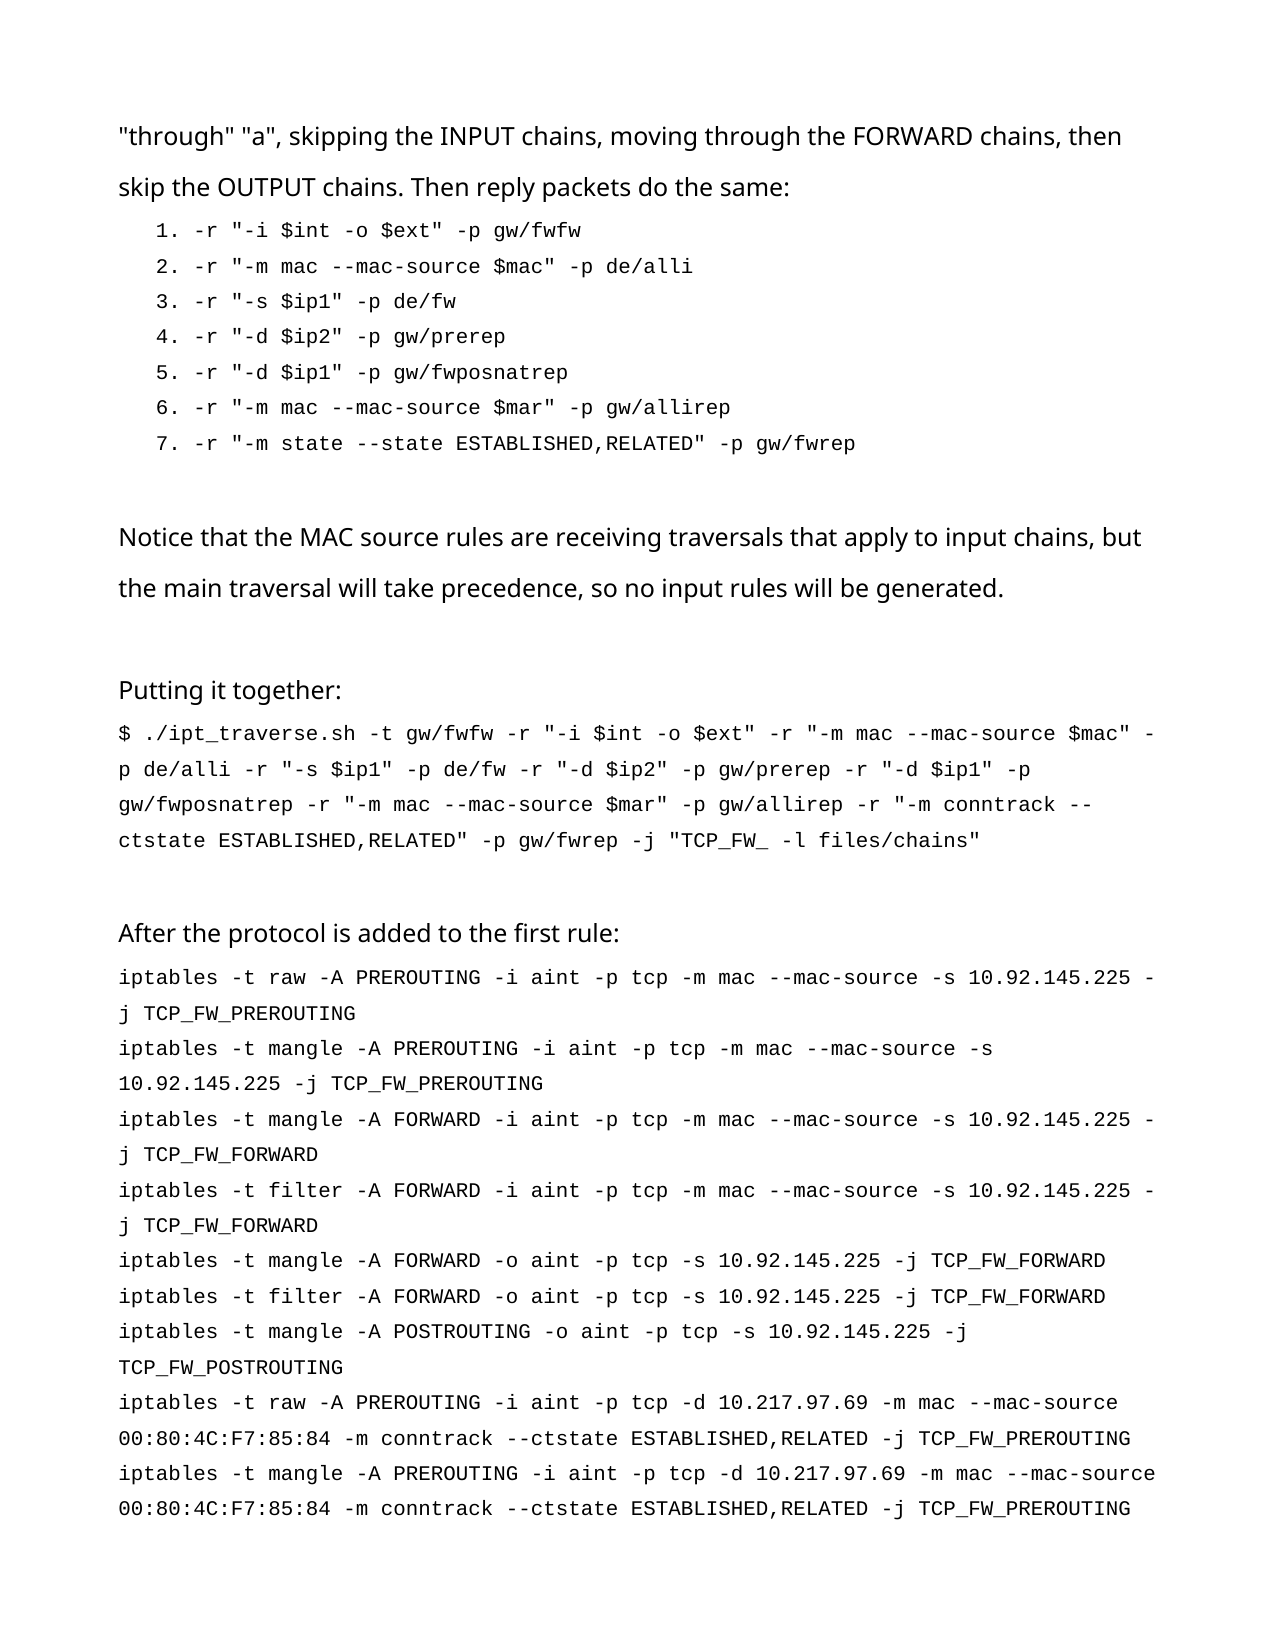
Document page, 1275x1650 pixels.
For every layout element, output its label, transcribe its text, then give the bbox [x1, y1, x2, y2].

text Notice that the MAC source rules are receiving traversals that apply to input chains, but the main traversal will take precedence, so no input rules will be generated. [118, 519, 1157, 604]
text iptables -t mangle -A POSTROUTING -o aint -p tcp -s 10.92.145.225 -j TCP_FW_POSTROUTING [118, 1321, 1157, 1380]
text iptables -t mangle -A PREROUTING -i aint -p tcp -d 10.217.97.69 -m mac --mac-source 00:80:4C:F7:85:84 -m conntrack --ctstate ESTABLISHED,RELATED -j TCP_FW_PREROUTING [118, 1463, 1157, 1522]
text iptables -t raw -A PREROUTING -i aint -p tcp -m mac --mac-source -s 10.92.145.225 -j TCP_FW_PREROUTING [118, 967, 1157, 1026]
text iptables -t filter -A FORWARD -o aint -p tcp -s 10.92.145.225 -j TCP_FW_FORWARD [118, 1286, 1157, 1309]
list -r "-d $ip2" -p gw/prerep [156, 326, 1157, 350]
list -r "-s $ip1" -p de/fw [156, 291, 1157, 315]
text "through" "a", skipping the INPUT chains, moving through the FORWARD chains, then skip the OUTPUT chains. Then reply packets do the same: [118, 118, 1157, 203]
text $ ./ipt_traverse.sh -t gw/fwfw -r "-i $int -o $ext" -r "-m mac --mac-source $mac" -p de/alli -r "-s $ip1" -p de/fw -r "-d $ip2" -p gw/prerep -r "-d $ip1" -p gw/fwposnatrep -r "-m mac --mac-source $mar" -p gw/allirep -r "-m conntrack --ctstate ESTABLISHED,RELATED" -p gw/fwrep -j "TCP_FW_ -l files/chains" [118, 723, 1157, 853]
list -r "-m state --state ESTABLISHED,RELATED" -p gw/fwrep [156, 433, 1157, 456]
text iptables -t mangle -A FORWARD -i aint -p tcp -m mac --mac-source -s 10.92.145.225 -j TCP_FW_FORWARD [118, 1109, 1157, 1168]
list -r "-d $ip1" -p gw/fwposnatrep [156, 362, 1157, 386]
text After the protocol is added to the first rule: [118, 916, 1157, 950]
list -r "-m mac --mac-source $mac" -p de/alli [156, 256, 1157, 279]
text iptables -t filter -A FORWARD -i aint -p tcp -m mac --mac-source -s 10.92.145.225 -j TCP_FW_FORWARD [118, 1179, 1157, 1239]
text iptables -t raw -A PREROUTING -i aint -p tcp -d 10.217.97.69 -m mac --mac-source 00:80:4C:F7:85:84 -m conntrack --ctstate ESTABLISHED,RELATED -j TCP_FW_PREROUTING [118, 1392, 1157, 1451]
text iptables -t mangle -A PREROUTING -i aint -p tcp -m mac --mac-source -s 10.92.145.225 -j TCP_FW_PREROUTING [118, 1038, 1157, 1097]
text Putting it together: [118, 672, 1157, 706]
list -r "-i $int -o $ext" -p gw/fwfw [156, 220, 1157, 244]
text iptables -t mangle -A FORWARD -o aint -p tcp -s 10.92.145.225 -j TCP_FW_FORWARD [118, 1250, 1157, 1274]
list -r "-m mac --mac-source $mar" -p gw/allirep [156, 397, 1157, 421]
